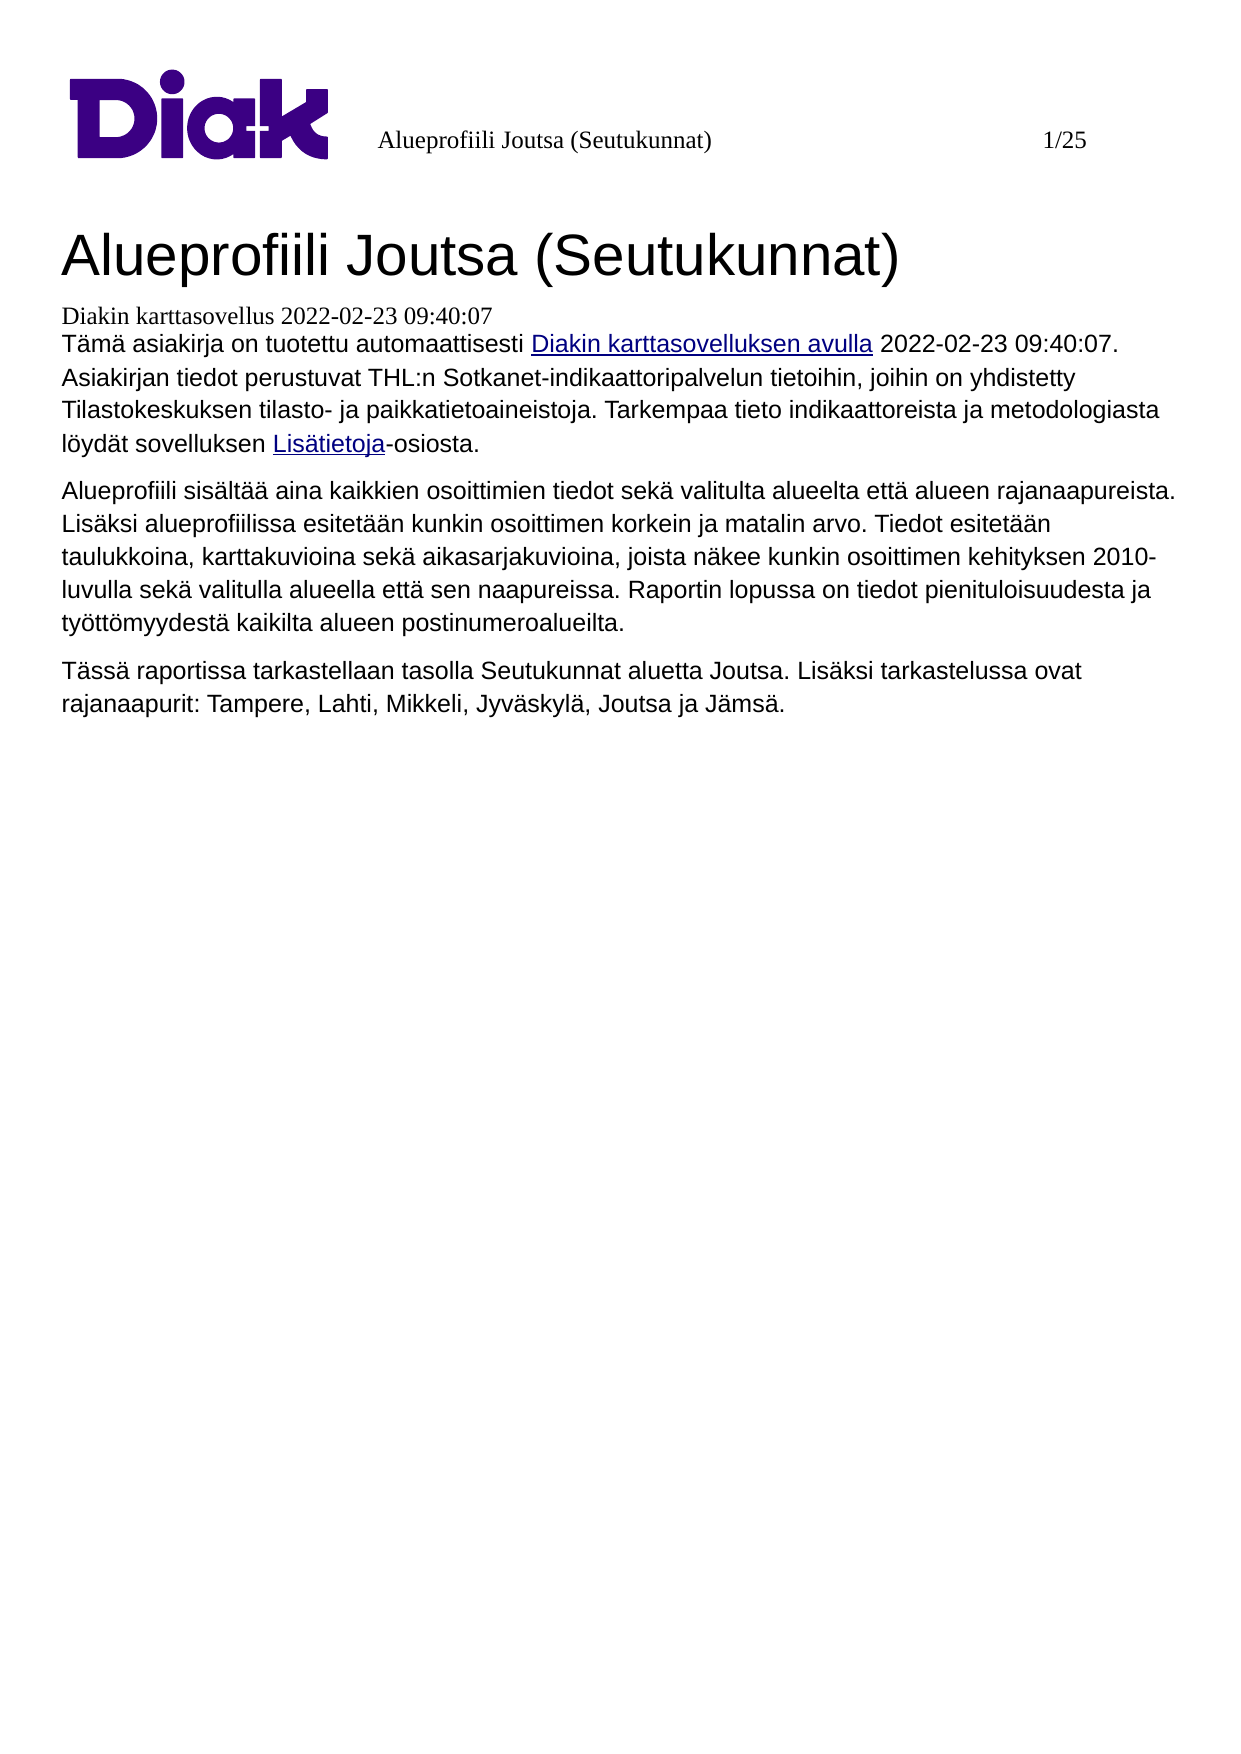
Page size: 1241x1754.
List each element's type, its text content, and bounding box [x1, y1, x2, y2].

title Alueprofiili Joutsa (Seutukunnat) [61, 221, 1179, 288]
text Tässä raportissa tarkastellaan tasolla Seutukunnat aluetta Joutsa. Lisäksi tarkastelussa ovat rajanaapurit: Tampere, Lahti, Mikkeli, Jyväskylä, Joutsa ja Jämsä. [61, 656, 1179, 718]
text Tämä asiakirja on tuotettu automaattisesti Diakin karttasovelluksen avulla 2022-02-23 09:40:07. Asiakirjan tiedot perustuvat THL:n Sotkanet-indikaattoripalvelun tietoihin, joihin on yhdistetty Tilastokeskuksen tilasto- ja paikkatietoaineistoja. Tarkempaa tieto indikaattoreista ja metodologiasta löydät sovelluksen Lisätietoja-osiosta. [61, 329, 1179, 457]
text Diakin karttasovellus 2022-02-23 09:40:07 [61, 301, 1179, 329]
text Alueprofiili sisältää aina kaikkien osoittimien tiedot sekä valitulta alueelta että alueen rajanaapureista. Lisäksi alueprofiilissa esitetään kunkin osoittimen korkein ja matalin arvo. Tiedot esitetään taulukkoina, karttakuvioina sekä aikasarjakuvioina, joista näkee kunkin osoittimen kehityksen 2010-luvulla sekä valitulla alueella että sen naapureissa. Raportin lopussa on tiedot pienituloisuudesta ja työttömyydestä kaikilta alueen postinumeroalueilta. [61, 476, 1179, 637]
